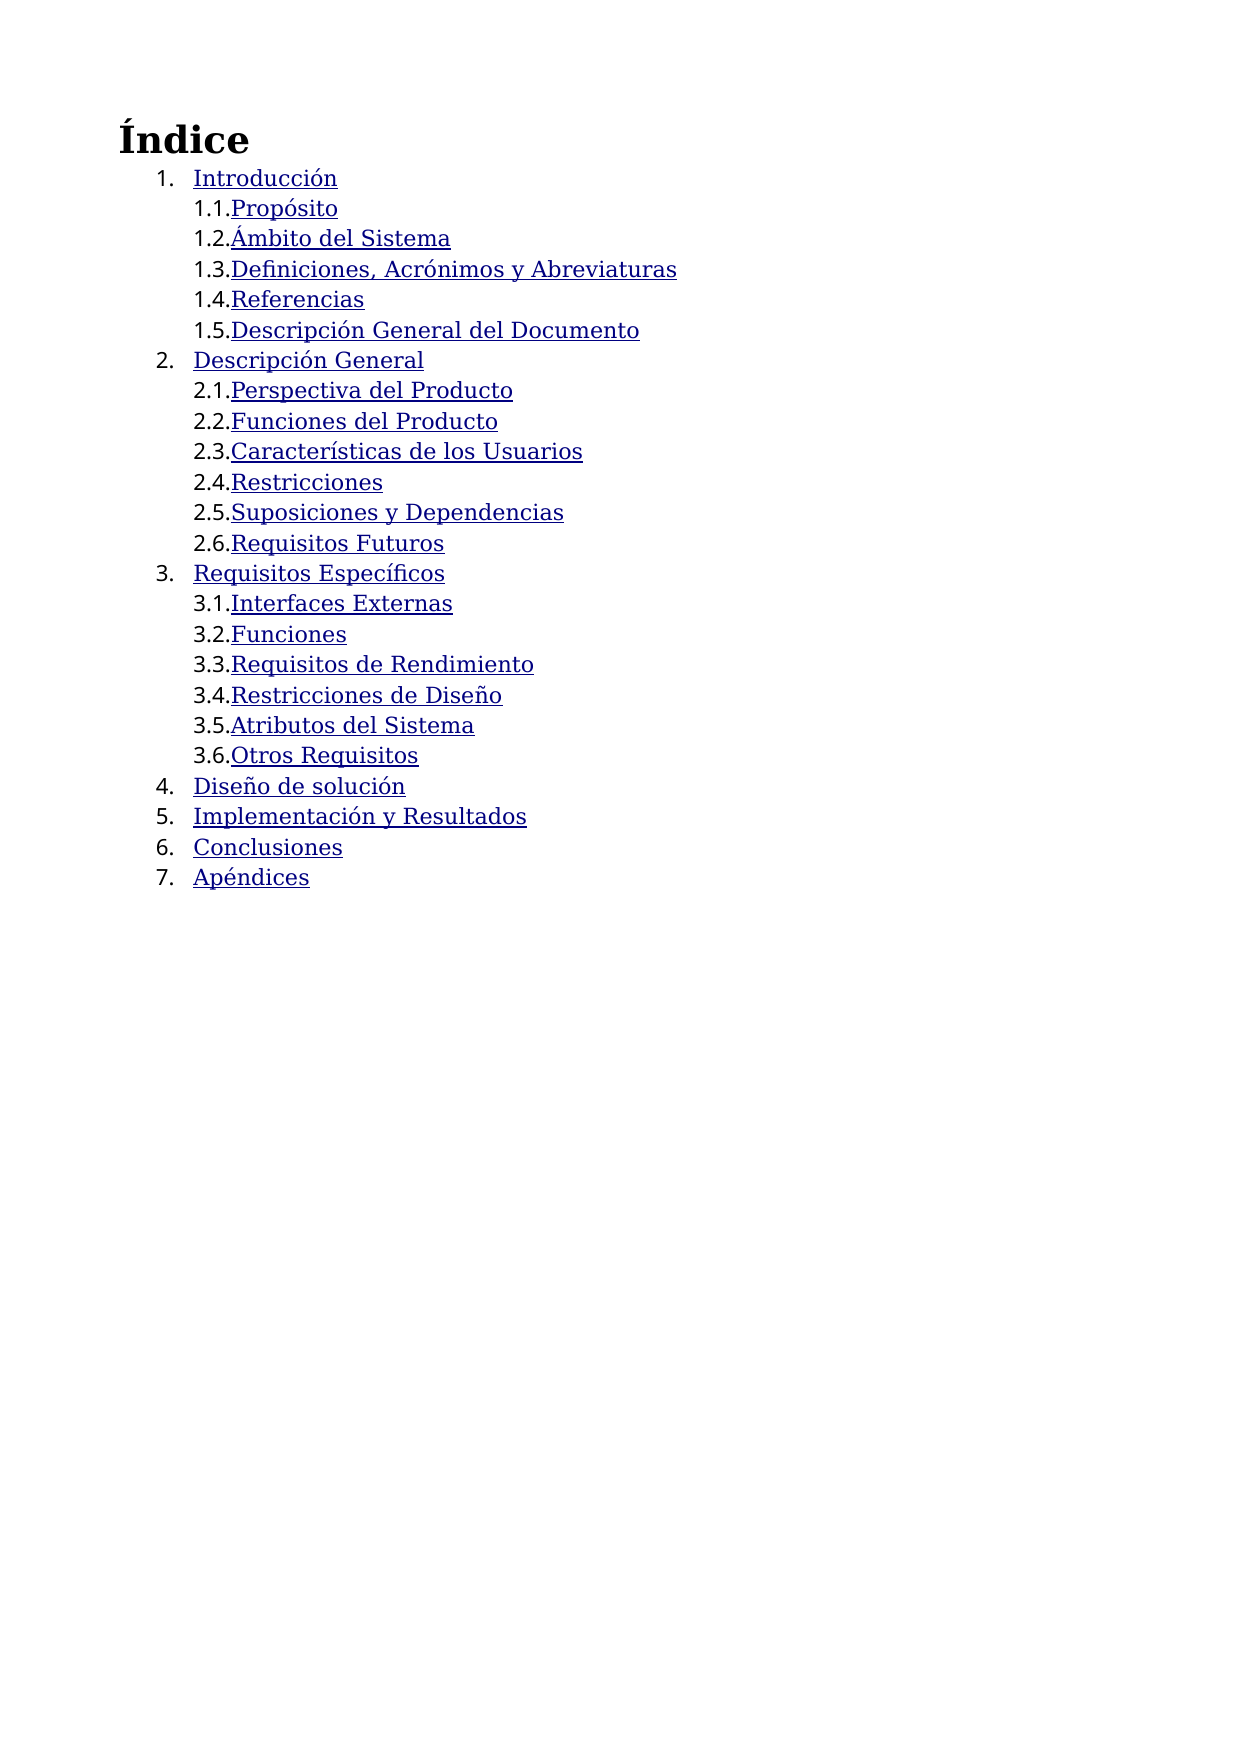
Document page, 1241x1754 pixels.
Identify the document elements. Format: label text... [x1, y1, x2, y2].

list Restricciones [193, 466, 1122, 497]
list Implementación y Resultados [156, 801, 1122, 831]
list Propósito [193, 193, 1122, 223]
list Requisitos Específicos [156, 558, 1122, 588]
list Funciones del Producto [193, 406, 1122, 436]
list Perspectiva del Producto [193, 375, 1122, 406]
list Apéndices [156, 862, 1122, 892]
list Descripción General del Documento [193, 314, 1122, 345]
list Atributos del Sistema [193, 710, 1122, 740]
list Requisitos Futuros [193, 527, 1122, 558]
list Ámbito del Sistema [193, 223, 1122, 253]
list Otros Requisitos [193, 740, 1122, 771]
list Descripción General [156, 345, 1122, 375]
list Conclusiones [156, 831, 1122, 862]
list Suposiciones y Dependencias [193, 497, 1122, 527]
list Funciones [193, 618, 1122, 649]
list Interfaces Externas [193, 588, 1122, 618]
text Índice [118, 118, 1122, 162]
list Características de los Usuarios [193, 436, 1122, 466]
list Requisitos de Rendimiento [193, 649, 1122, 679]
list Introducción [156, 162, 1122, 193]
list Diseño de solución [156, 771, 1122, 801]
list Definiciones, Acrónimos y Abreviaturas [193, 253, 1122, 284]
list Restricciones de Diseño [193, 679, 1122, 710]
list Referencias [193, 284, 1122, 314]
